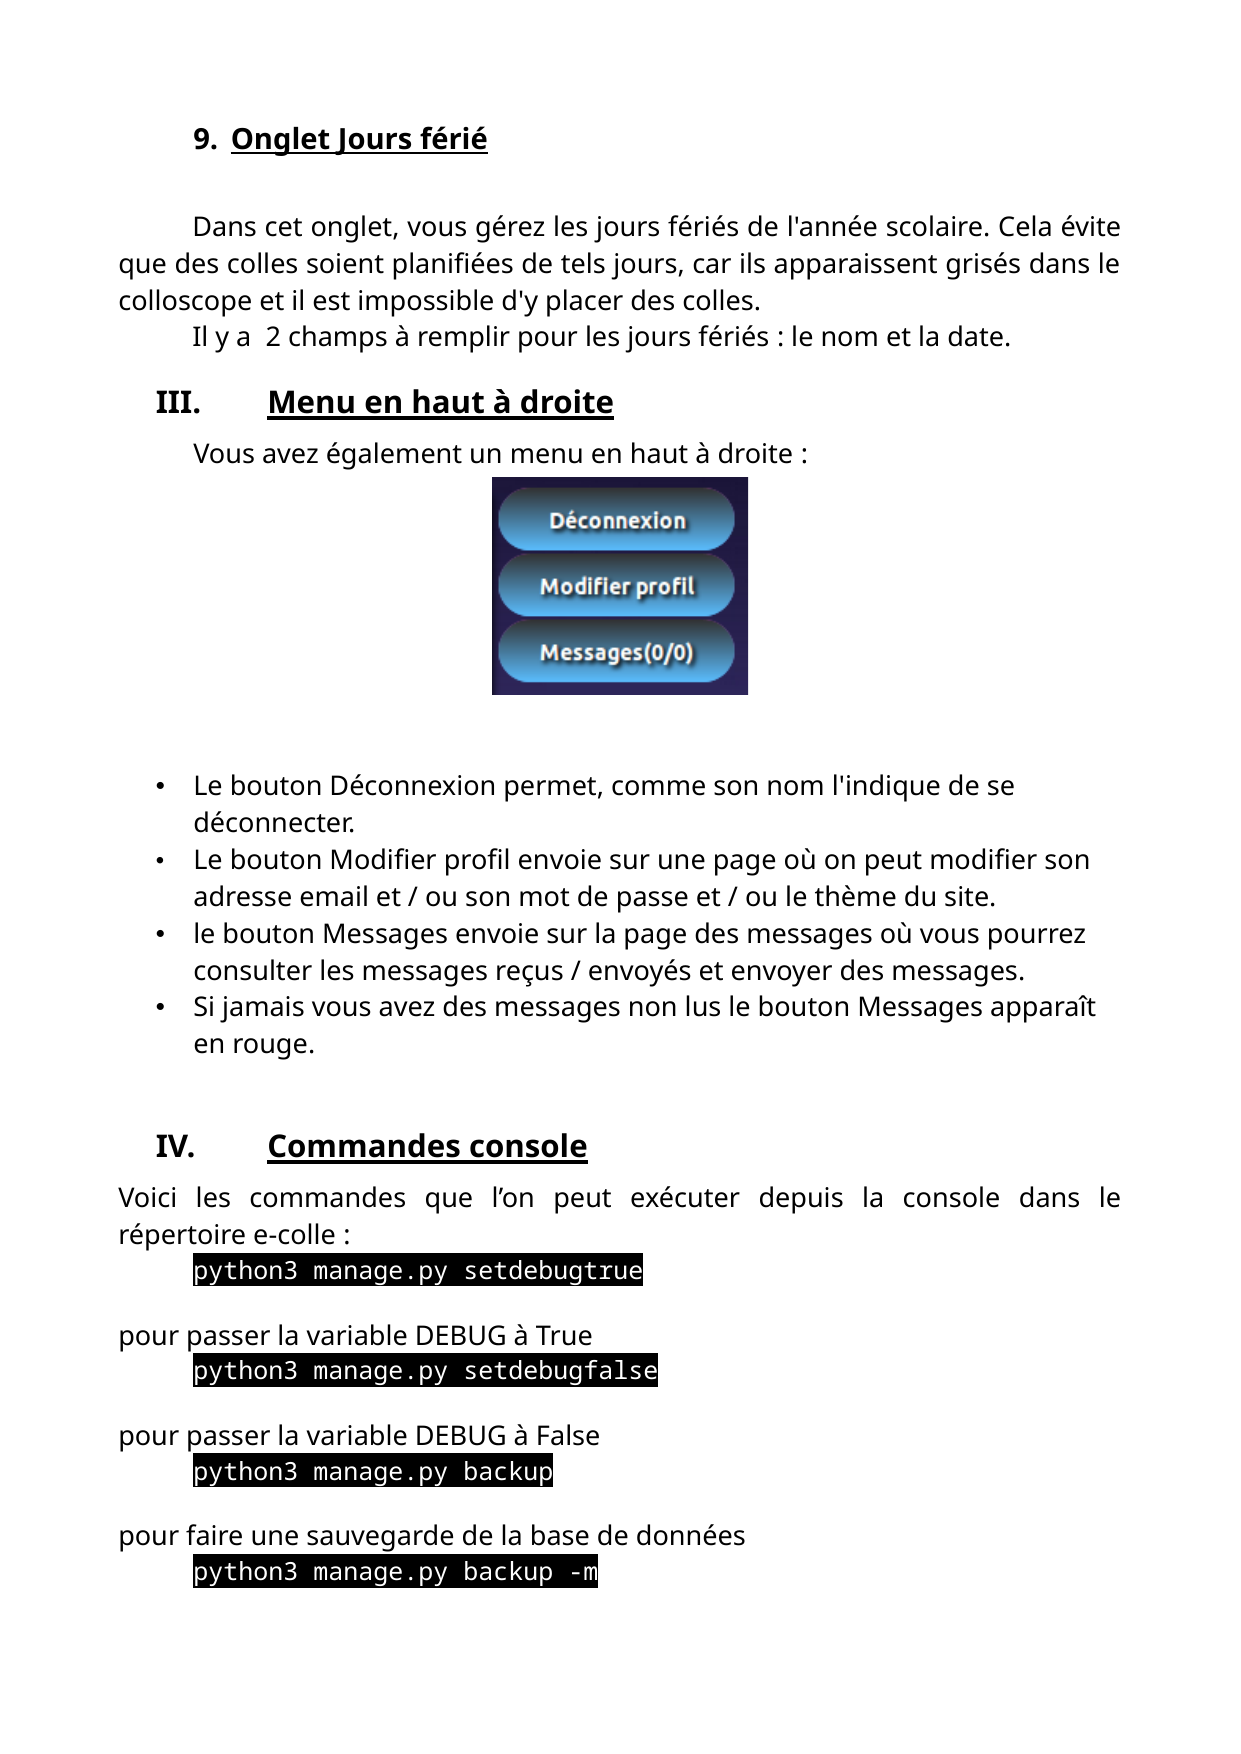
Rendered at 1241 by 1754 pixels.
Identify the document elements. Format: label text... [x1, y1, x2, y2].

list python3 manage.py backup [156, 1453, 193, 1487]
picture [492, 477, 749, 695]
list Si jamais vous avez des messages non lus le bouton Messages apparaît en rouge. [156, 988, 1122, 1062]
list python3 manage.py setdebugfalse [156, 1353, 193, 1387]
text Dans cet onglet, vous gérez les jours fériés de l'année scolaire. Cela évite que des colles soient planifiées de tels jours, car ils apparaissent grisés dans le colloscope et il est impossible d'y placer des colles. [118, 207, 1122, 318]
list python3 manage.py backup -m [598, 1554, 1122, 1588]
subtitle Onglet Jours férié [193, 118, 1122, 158]
text Voici les commandes que l’on peut exécuter depuis la console dans le répertoire e-colle : [118, 1179, 1122, 1252]
list python3 manage.py backup -m [156, 1554, 193, 1588]
text pour faire une sauvegarde de la base de données [118, 1517, 1122, 1554]
list python3 manage.py setdebugfalse [658, 1353, 1122, 1387]
list Le bouton Déconnexion permet, comme son nom l'indique de se déconnecter. [156, 767, 1122, 840]
list Le bouton Modifier profil envoie sur une page où on peut modifier son adresse email et / ou son mot de passe et / ou le thème du site. [156, 840, 1122, 914]
list python3 manage.py backup [553, 1453, 1122, 1487]
text pour passer la variable DEBUG à False [118, 1416, 1122, 1453]
subtitle Commandes console [156, 1123, 1122, 1166]
text pour passer la variable DEBUG à True [118, 1316, 1122, 1353]
list le bouton Messages envoie sur la page des messages où vous pourrez consulter les messages reçus / envoyés et envoyer des messages. [156, 914, 1122, 988]
subtitle Menu en haut à droite [156, 380, 1122, 422]
list python3 manage.py setdebugtrue [156, 1252, 1122, 1286]
text Il y a 2 champs à remplir pour les jours fériés : le nom et la date. [118, 318, 1122, 355]
list Vous avez également un menu en haut à droite : [156, 435, 1122, 472]
